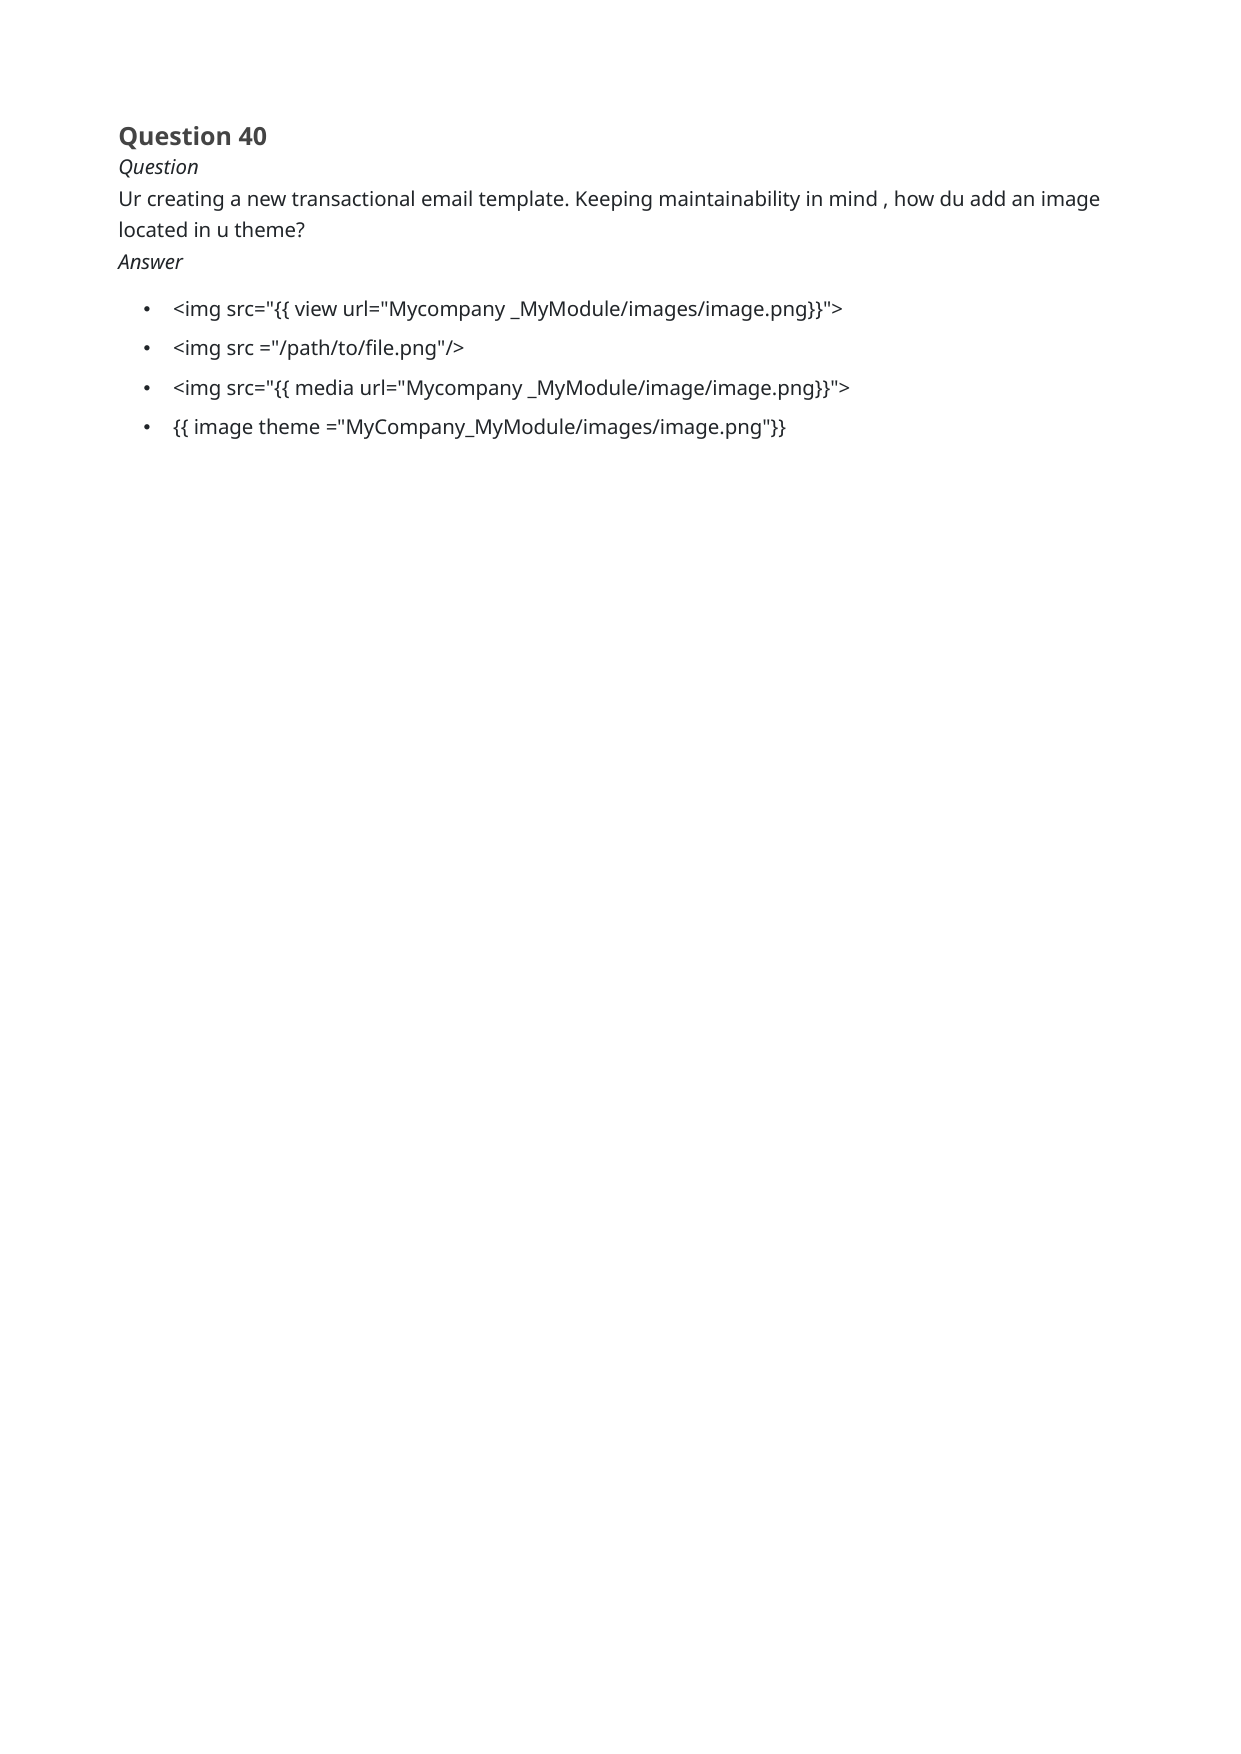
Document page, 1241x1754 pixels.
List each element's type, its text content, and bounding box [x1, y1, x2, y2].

list <img src ="/path/to/file.png"/> [143, 334, 1122, 361]
text Ur creating a new transactional email template. Keeping maintainability in mind , how du add an image located in u theme? [118, 184, 1122, 244]
text Answer [118, 248, 1122, 276]
list {{ image theme ="MyCompany_MyModule/images/image.png"}} [143, 413, 1122, 441]
list <img src="{{ media url="Mycompany _MyModule/image/image.png}}"> [143, 373, 1122, 401]
list <img src="{{ view url="Mycompany _MyModule/images/image.png}}"> [143, 294, 1122, 322]
text Question [118, 152, 1122, 180]
subtitle Question 40 [118, 118, 1122, 152]
